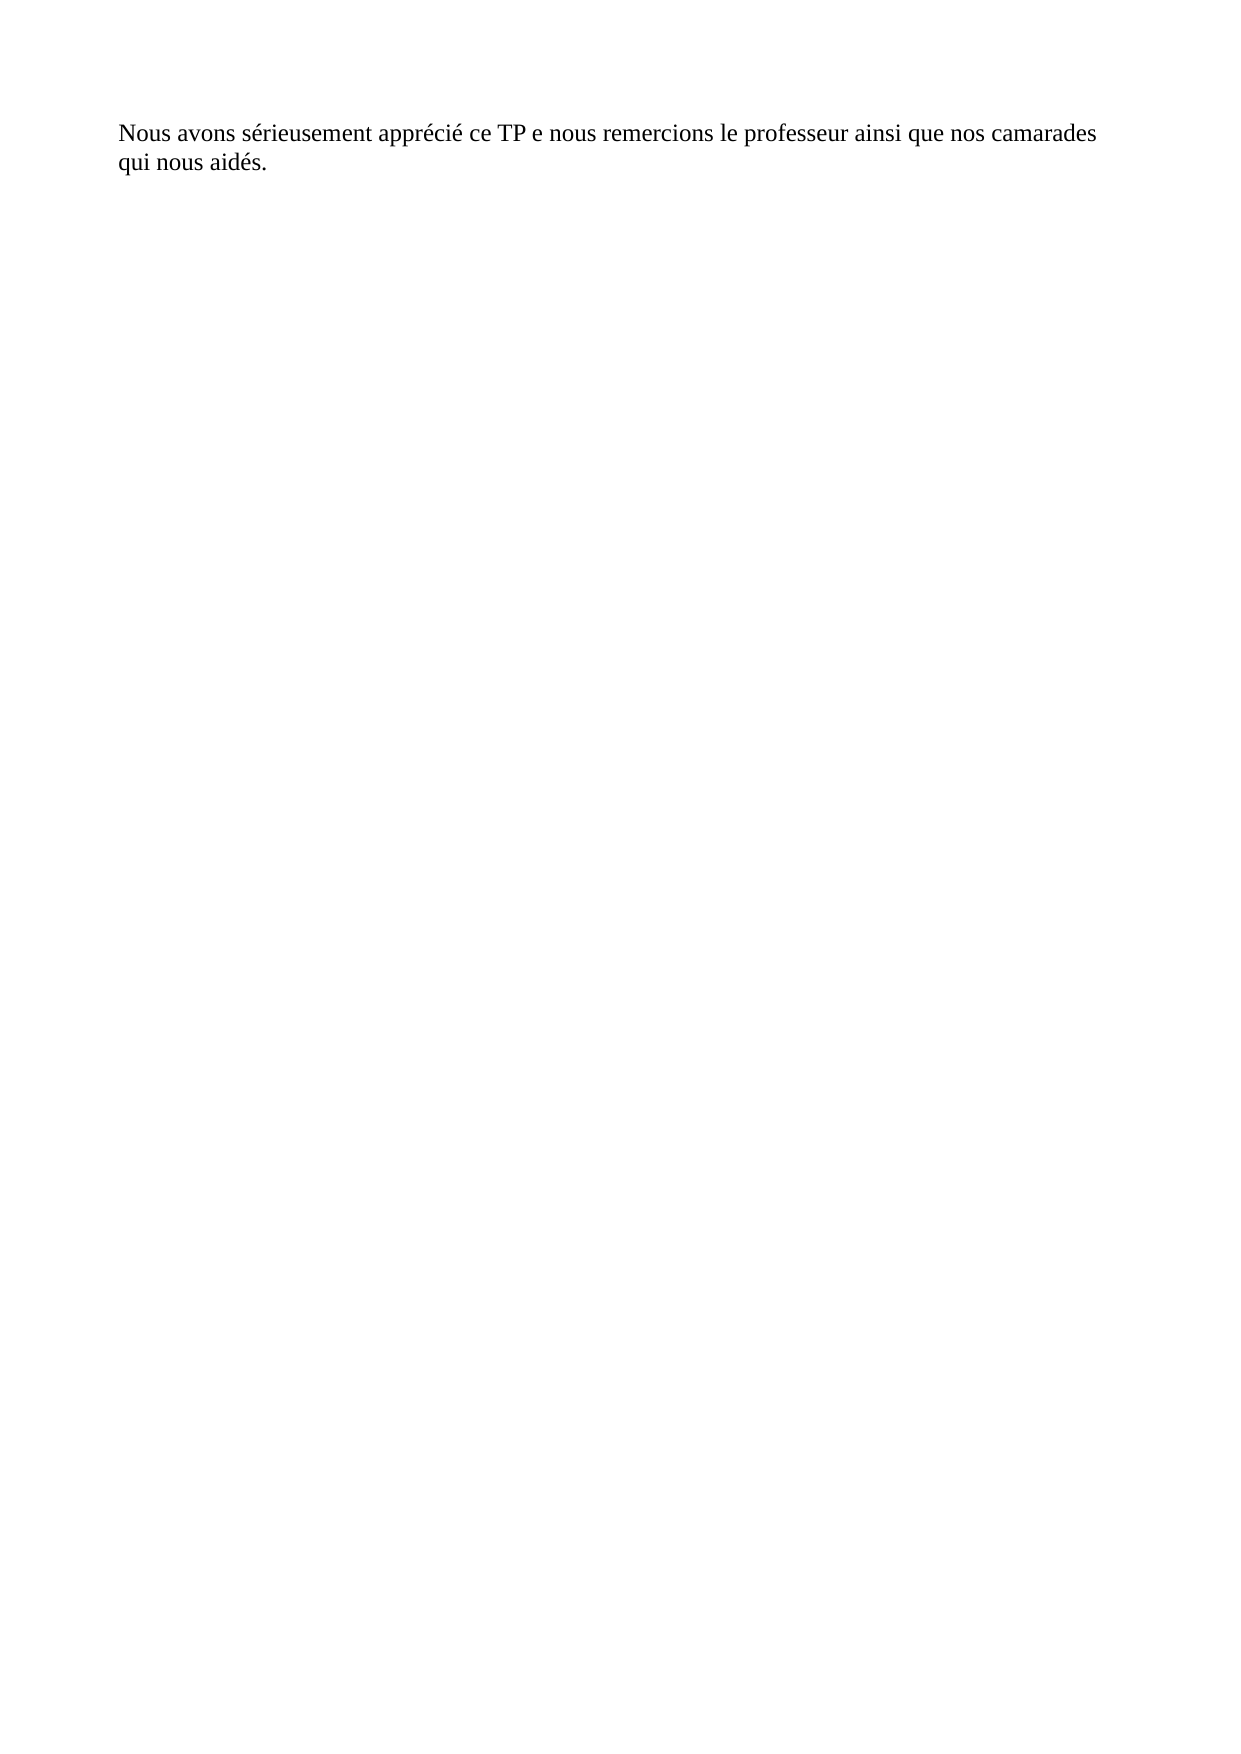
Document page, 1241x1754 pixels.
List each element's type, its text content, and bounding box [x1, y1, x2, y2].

text Nous avons sérieusement apprécié ce TP e nous remercions le professeur ainsi que nos camarades qui nous aidés. [118, 118, 1122, 176]
